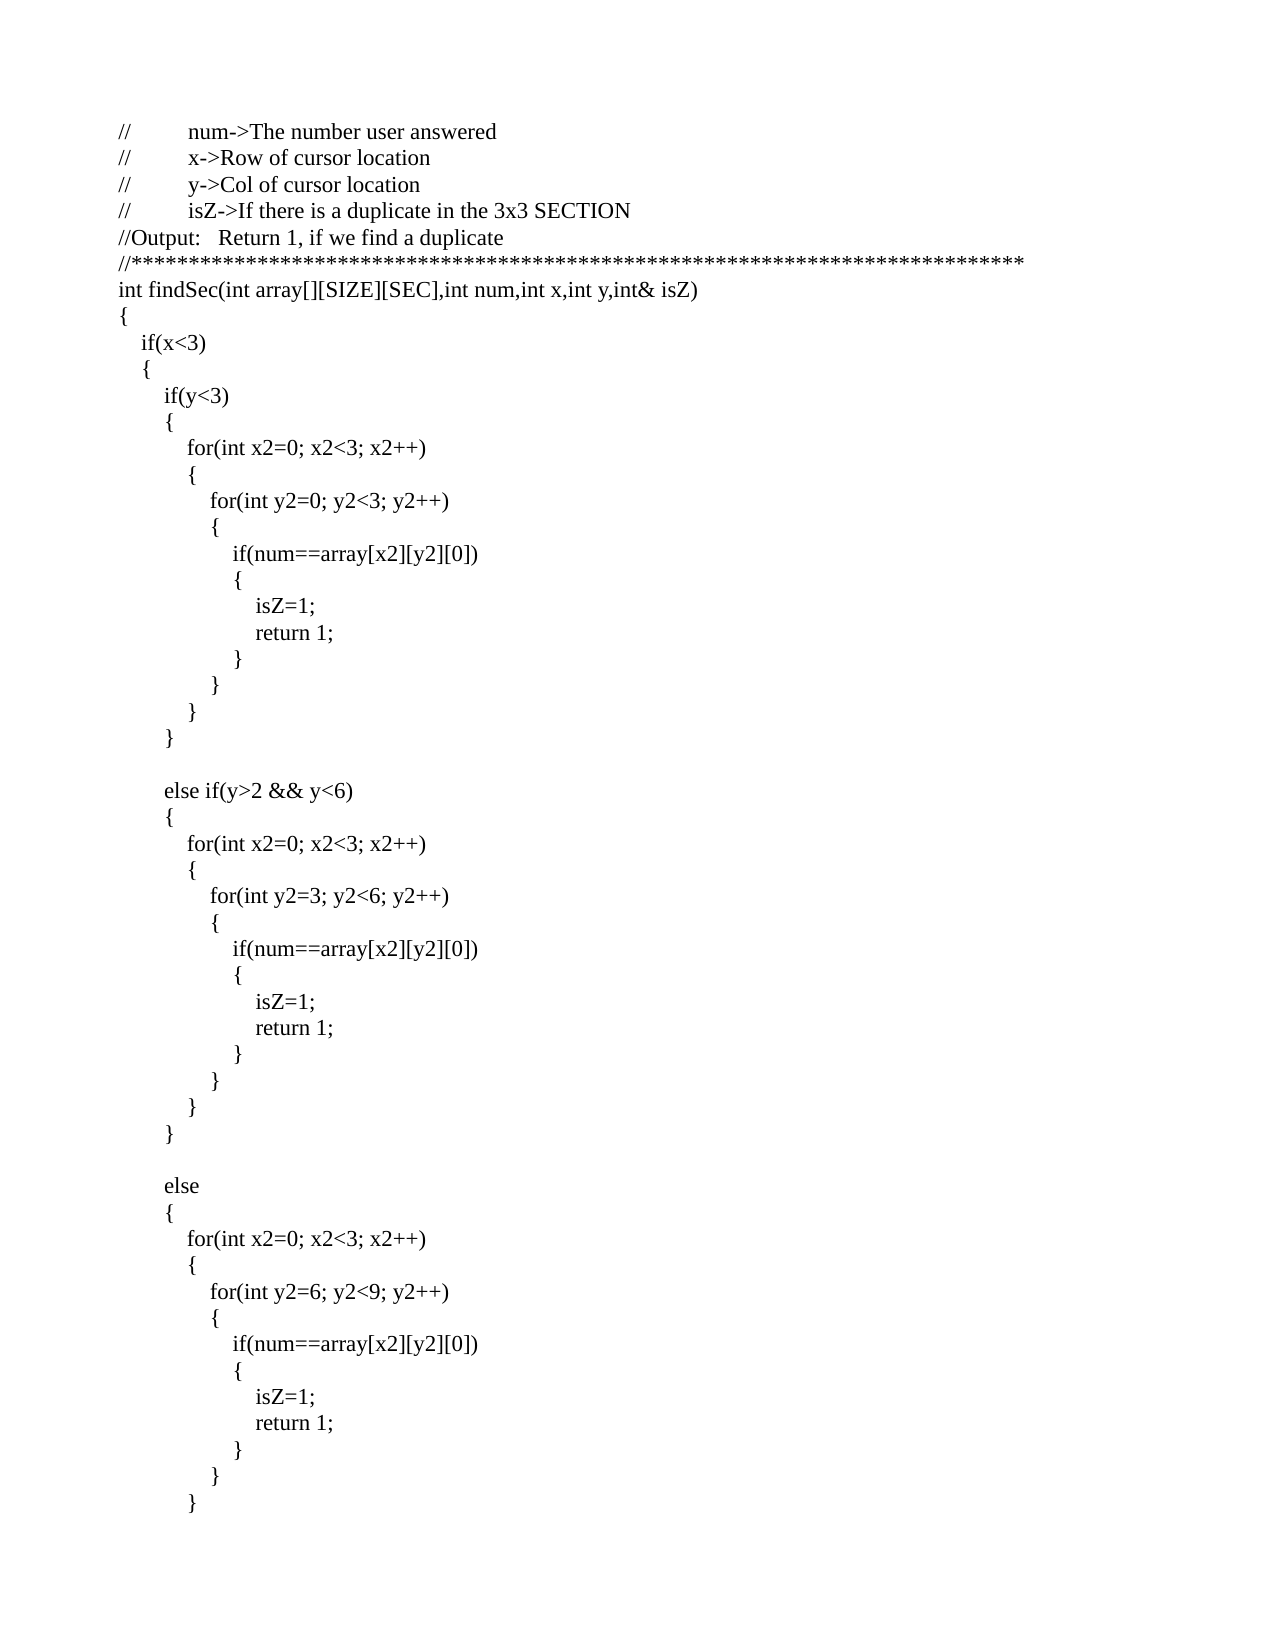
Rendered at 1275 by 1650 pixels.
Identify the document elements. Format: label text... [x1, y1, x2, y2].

text { [118, 355, 1157, 382]
text //****************************************************************************** [118, 250, 1157, 276]
text if(y<3) [118, 382, 1157, 408]
text else [118, 1172, 1157, 1199]
text { [118, 303, 1157, 329]
text for(int y2=6; y2<9; y2++) [118, 1278, 1157, 1304]
text return 1; [118, 619, 1157, 645]
text } [118, 1093, 1157, 1119]
text { [118, 1304, 1157, 1330]
text isZ=1; [118, 592, 1157, 619]
text { [118, 803, 1157, 830]
text { [118, 1251, 1157, 1278]
text if(x<3) [118, 329, 1157, 355]
text { [118, 408, 1157, 434]
text isZ=1; [118, 1383, 1157, 1409]
text { [118, 856, 1157, 882]
text } [118, 698, 1157, 724]
text for(int x2=0; x2<3; x2++) [118, 434, 1157, 461]
text } [118, 645, 1157, 672]
text } [118, 1436, 1157, 1462]
text else if(y>2 && y<6) [118, 777, 1157, 803]
text { [118, 1199, 1157, 1225]
text { [118, 461, 1157, 487]
text // isZ->If there is a duplicate in the 3x3 SECTION [118, 197, 1157, 223]
text if(num==array[x2][y2][0]) [118, 540, 1157, 566]
text return 1; [118, 1014, 1157, 1041]
text int findSec(int array[][SIZE][SEC],int num,int x,int y,int& isZ) [118, 276, 1157, 303]
text } [118, 1119, 1157, 1146]
text { [118, 909, 1157, 935]
text for(int x2=0; x2<3; x2++) [118, 830, 1157, 856]
text } [118, 1041, 1157, 1067]
text } [118, 1462, 1157, 1488]
text // y->Col of cursor location [118, 171, 1157, 197]
text // num->The number user answered [118, 118, 1157, 144]
text if(num==array[x2][y2][0]) [118, 1330, 1157, 1357]
text { [118, 1357, 1157, 1383]
text isZ=1; [118, 988, 1157, 1014]
text { [118, 961, 1157, 988]
text { [118, 566, 1157, 592]
text return 1; [118, 1409, 1157, 1436]
text // x->Row of cursor location [118, 144, 1157, 171]
text //Output: Return 1, if we find a duplicate [118, 223, 1157, 250]
text } [118, 724, 1157, 751]
text for(int x2=0; x2<3; x2++) [118, 1225, 1157, 1251]
text } [118, 1067, 1157, 1093]
text { [118, 513, 1157, 540]
text for(int y2=3; y2<6; y2++) [118, 882, 1157, 909]
text } [118, 672, 1157, 698]
text if(num==array[x2][y2][0]) [118, 935, 1157, 961]
text } [118, 1488, 1157, 1515]
text for(int y2=0; y2<3; y2++) [118, 487, 1157, 513]
